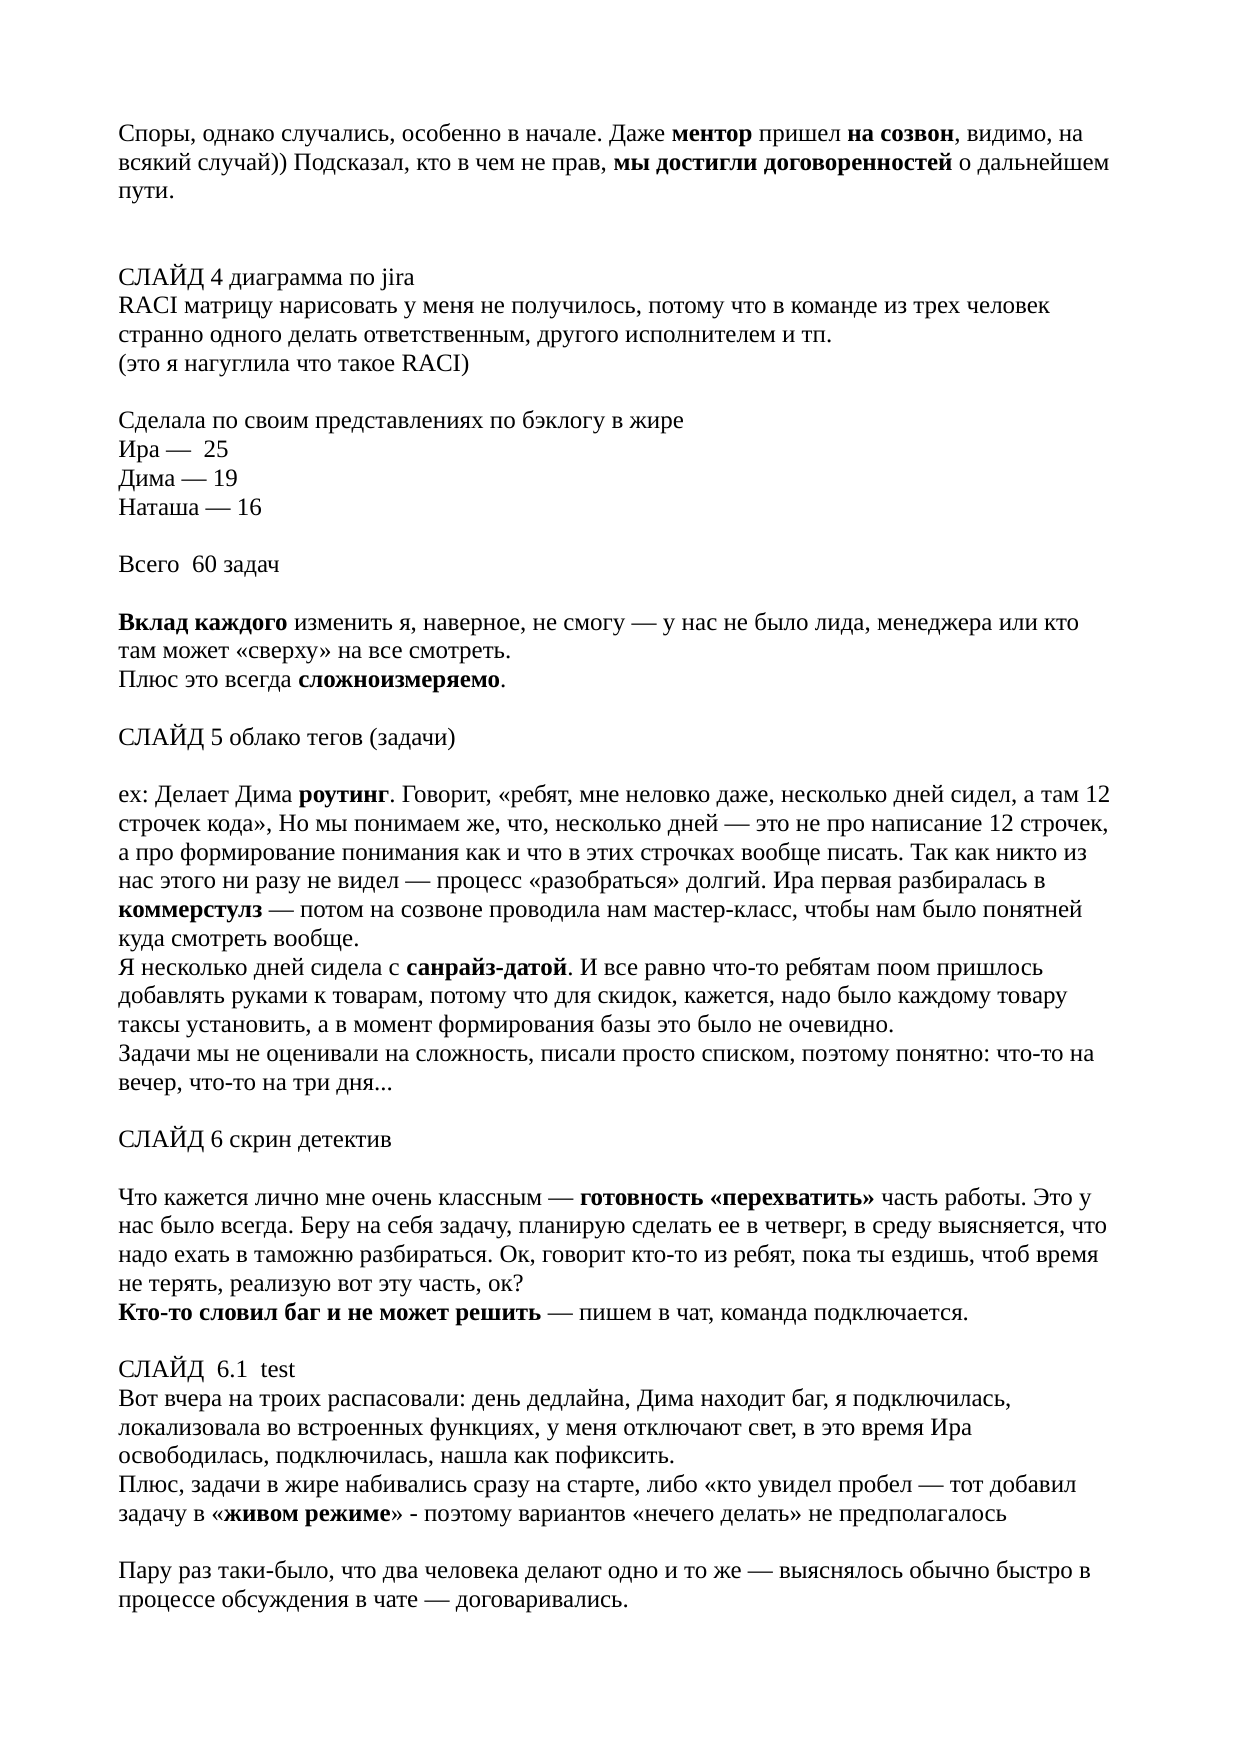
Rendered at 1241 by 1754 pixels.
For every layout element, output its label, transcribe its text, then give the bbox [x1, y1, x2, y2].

text Вклад каждого изменить я, наверное, не смогу — у нас не было лида, менеджера или кто там может «сверху» на все смотреть. [118, 607, 1122, 664]
text Кто-то словил баг и не может решить — пишем в чат, команда подключается. [118, 1297, 1122, 1326]
text СЛАЙД 6 скрин детектив [118, 1124, 1122, 1153]
text (это я нагуглила что такое RACI) [118, 348, 1122, 377]
text Всего 60 задач [118, 549, 1122, 578]
text Пару раз таки-было, что два человека делают одно и то же — выяснялось обычно быстро в процессе обсуждения в чате — договаривались. [118, 1556, 1122, 1613]
text Наташа — 16 [118, 492, 1122, 521]
text Что кажется лично мне очень классным — готовность «перехватить» часть работы. Это у нас было всегда. Беру на себя задачу, планирую сделать ее в четверг, в среду выясняется, что надо ехать в таможню разбираться. Ок, говорит кто-то из ребят, пока ты ездишь, чтоб время не терять, реализую вот эту часть, ок? [118, 1182, 1122, 1297]
text СЛАЙД 6.1 test [118, 1354, 1122, 1383]
text Ира — 25 [118, 434, 1122, 463]
text Плюс это всегда сложноизмеряемо. [118, 664, 1122, 693]
text Вот вчера на троих распасовали: день дедлайна, Дима находит баг, я подключилась, локализовала во встроенных функциях, у меня отключают свет, в это время Ира освободилась, подключилась, нашла как пофиксить. [118, 1383, 1122, 1469]
text RACI матрицу нарисовать у меня не получилось, потому что в команде из трех человек странно одного делать ответственным, другого исполнителем и тп. [118, 291, 1122, 348]
text СЛАЙД 4 диаграмма по jira [118, 262, 1122, 291]
text ex: Делает Дима роутинг. Говорит, «ребят, мне неловко даже, несколько дней сидел, а там 12 строчек кода», Но мы понимаем же, что, несколько дней — это не про написание 12 строчек, а про формирование понимания как и что в этих строчках вообще писать. Так как никто из нас этого ни разу не видел — процесс «разобраться» долгий. Ира первая разбиралась в коммерстулз — потом на созвоне проводила нам мастер-класс, чтобы нам было понятней куда смотреть вообще. [118, 779, 1122, 952]
text Дима — 19 [118, 463, 1122, 492]
text Споры, однако случались, особенно в начале. Даже ментор пришел на созвон, видимо, на всякий случай)) Подсказал, кто в чем не прав, мы достигли договоренностей о дальнейшем пути. [118, 118, 1122, 204]
text Я несколько дней сидела с санрайз-датой. И все равно что-то ребятам поом пришлось добавлять руками к товарам, потому что для скидок, кажется, надо было каждому товару таксы установить, а в момент формирования базы это было не очевидно. [118, 952, 1122, 1038]
text Плюс, задачи в жире набивались сразу на старте, либо «кто увидел пробел — тот добавил задачу в «живом режиме» - поэтому вариантов «нечего делать» не предполагалось [118, 1469, 1122, 1527]
text Сделала по своим представлениях по бэклогу в жире [118, 406, 1122, 434]
text СЛАЙД 5 облако тегов (задачи) [118, 722, 1122, 751]
text Задачи мы не оценивали на сложность, писали просто списком, поэтому понятно: что-то на вечер, что-то на три дня... [118, 1038, 1122, 1096]
